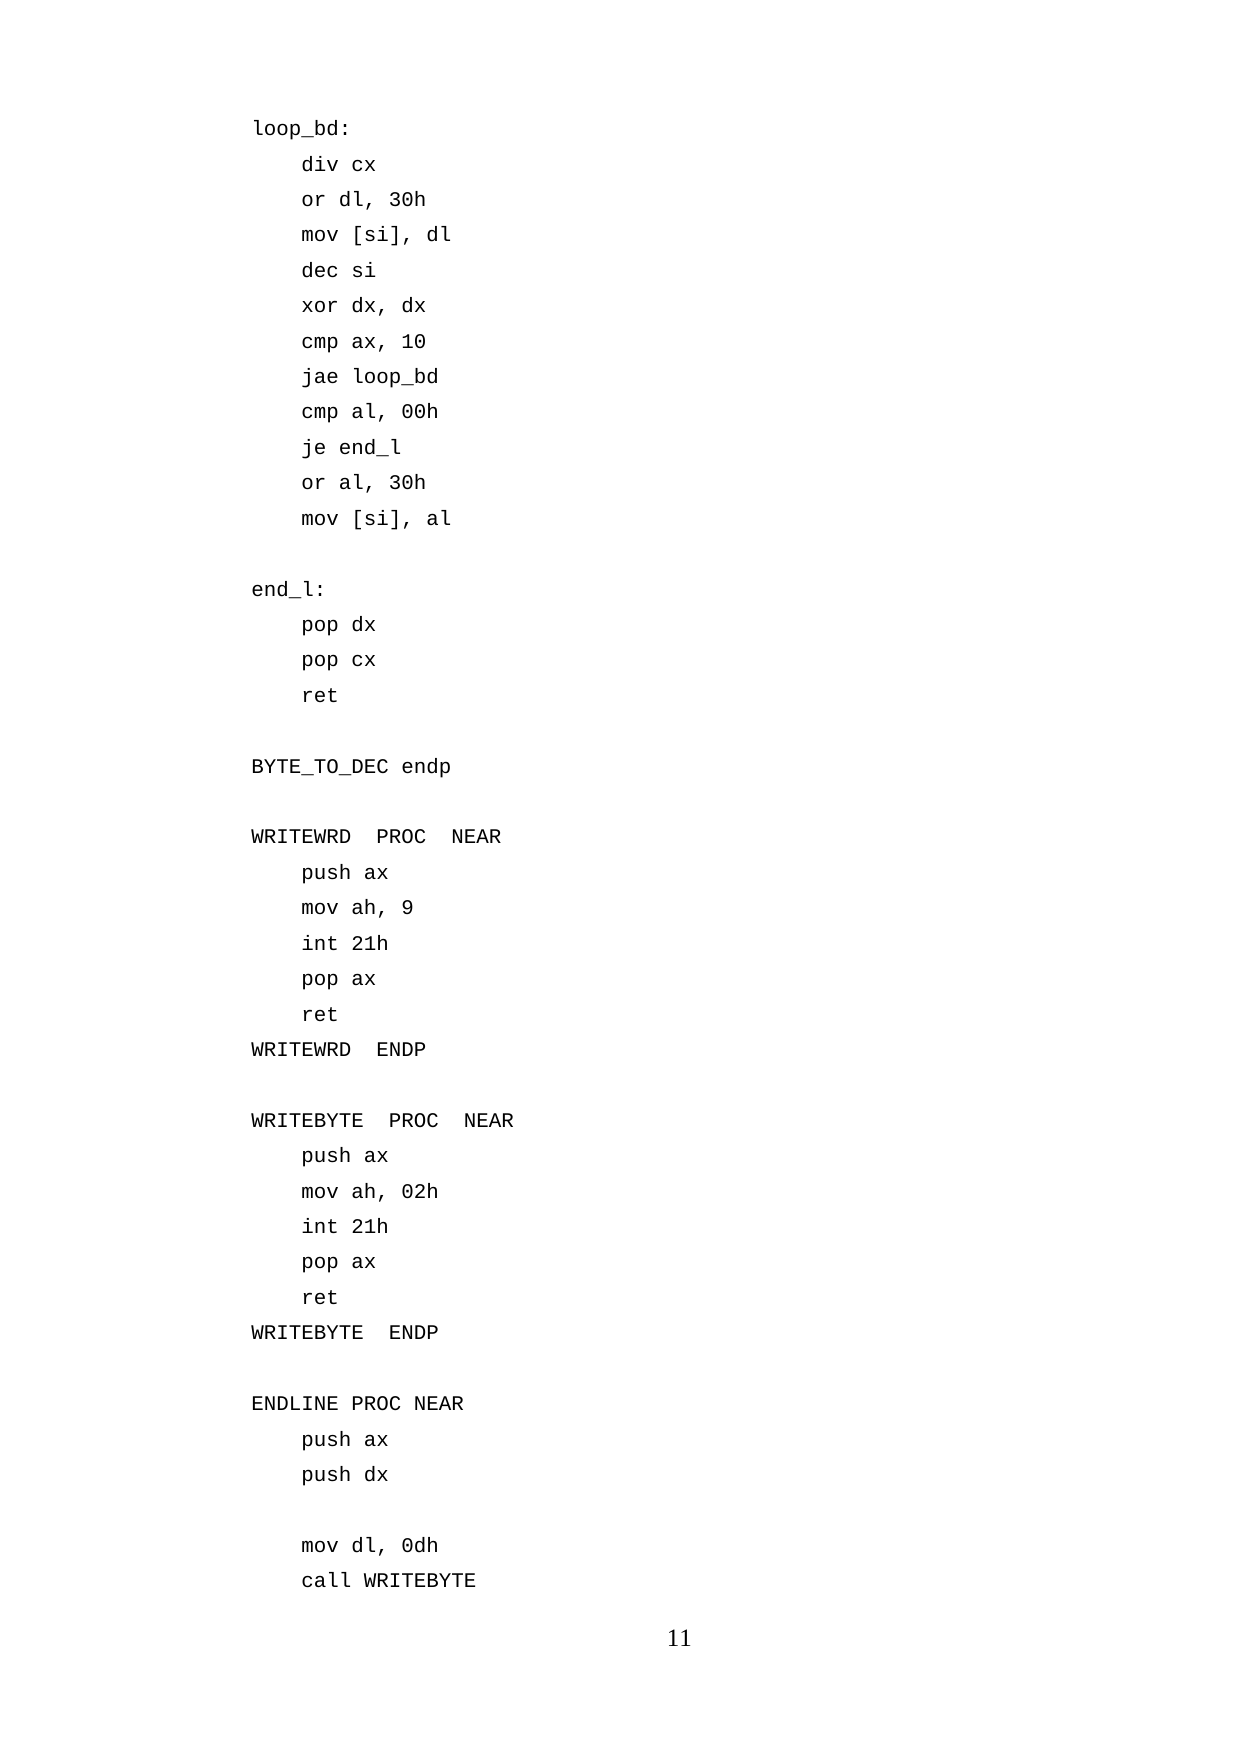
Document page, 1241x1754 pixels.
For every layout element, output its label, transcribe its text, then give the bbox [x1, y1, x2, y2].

text ENDLINE PROC NEAR [177, 1393, 1181, 1417]
text BYTE_TO_DEC endp [177, 756, 1181, 779]
text pop cx [177, 649, 1181, 673]
text mov [si], dl [177, 224, 1181, 248]
text ret [177, 685, 1181, 708]
text WRITEWRD PROC NEAR [177, 826, 1181, 850]
text je end_l [177, 437, 1181, 461]
text ret [177, 1287, 1181, 1311]
text int 21h [177, 1216, 1181, 1240]
text xor dx, dx [177, 295, 1181, 319]
text push ax [177, 1428, 1181, 1452]
text or dl, 30h [177, 189, 1181, 213]
text dec si [177, 260, 1181, 283]
text or al, 30h [177, 472, 1181, 496]
text mov ah, 9 [177, 897, 1181, 921]
text push ax [177, 1145, 1181, 1169]
text mov ah, 02h [177, 1181, 1181, 1204]
text end_l: [177, 578, 1181, 602]
text pop ax [177, 1251, 1181, 1275]
text int 21h [177, 933, 1181, 956]
text ret [177, 1003, 1181, 1027]
text cmp al, 00h [177, 401, 1181, 425]
text loop_bd: [177, 118, 1181, 142]
text WRITEWRD ENDP [177, 1039, 1181, 1063]
text pop dx [177, 614, 1181, 638]
text WRITEBYTE PROC NEAR [177, 1110, 1181, 1133]
text mov dl, 0dh [177, 1535, 1181, 1558]
text pop ax [177, 968, 1181, 992]
text div cx [177, 153, 1181, 177]
text WRITEBYTE ENDP [177, 1322, 1181, 1346]
text call WRITEBYTE [177, 1570, 1181, 1594]
text push ax [177, 862, 1181, 886]
text jae loop_bd [177, 366, 1181, 390]
text mov [si], al [177, 508, 1181, 531]
text push dx [177, 1464, 1181, 1488]
text cmp ax, 10 [177, 331, 1181, 354]
